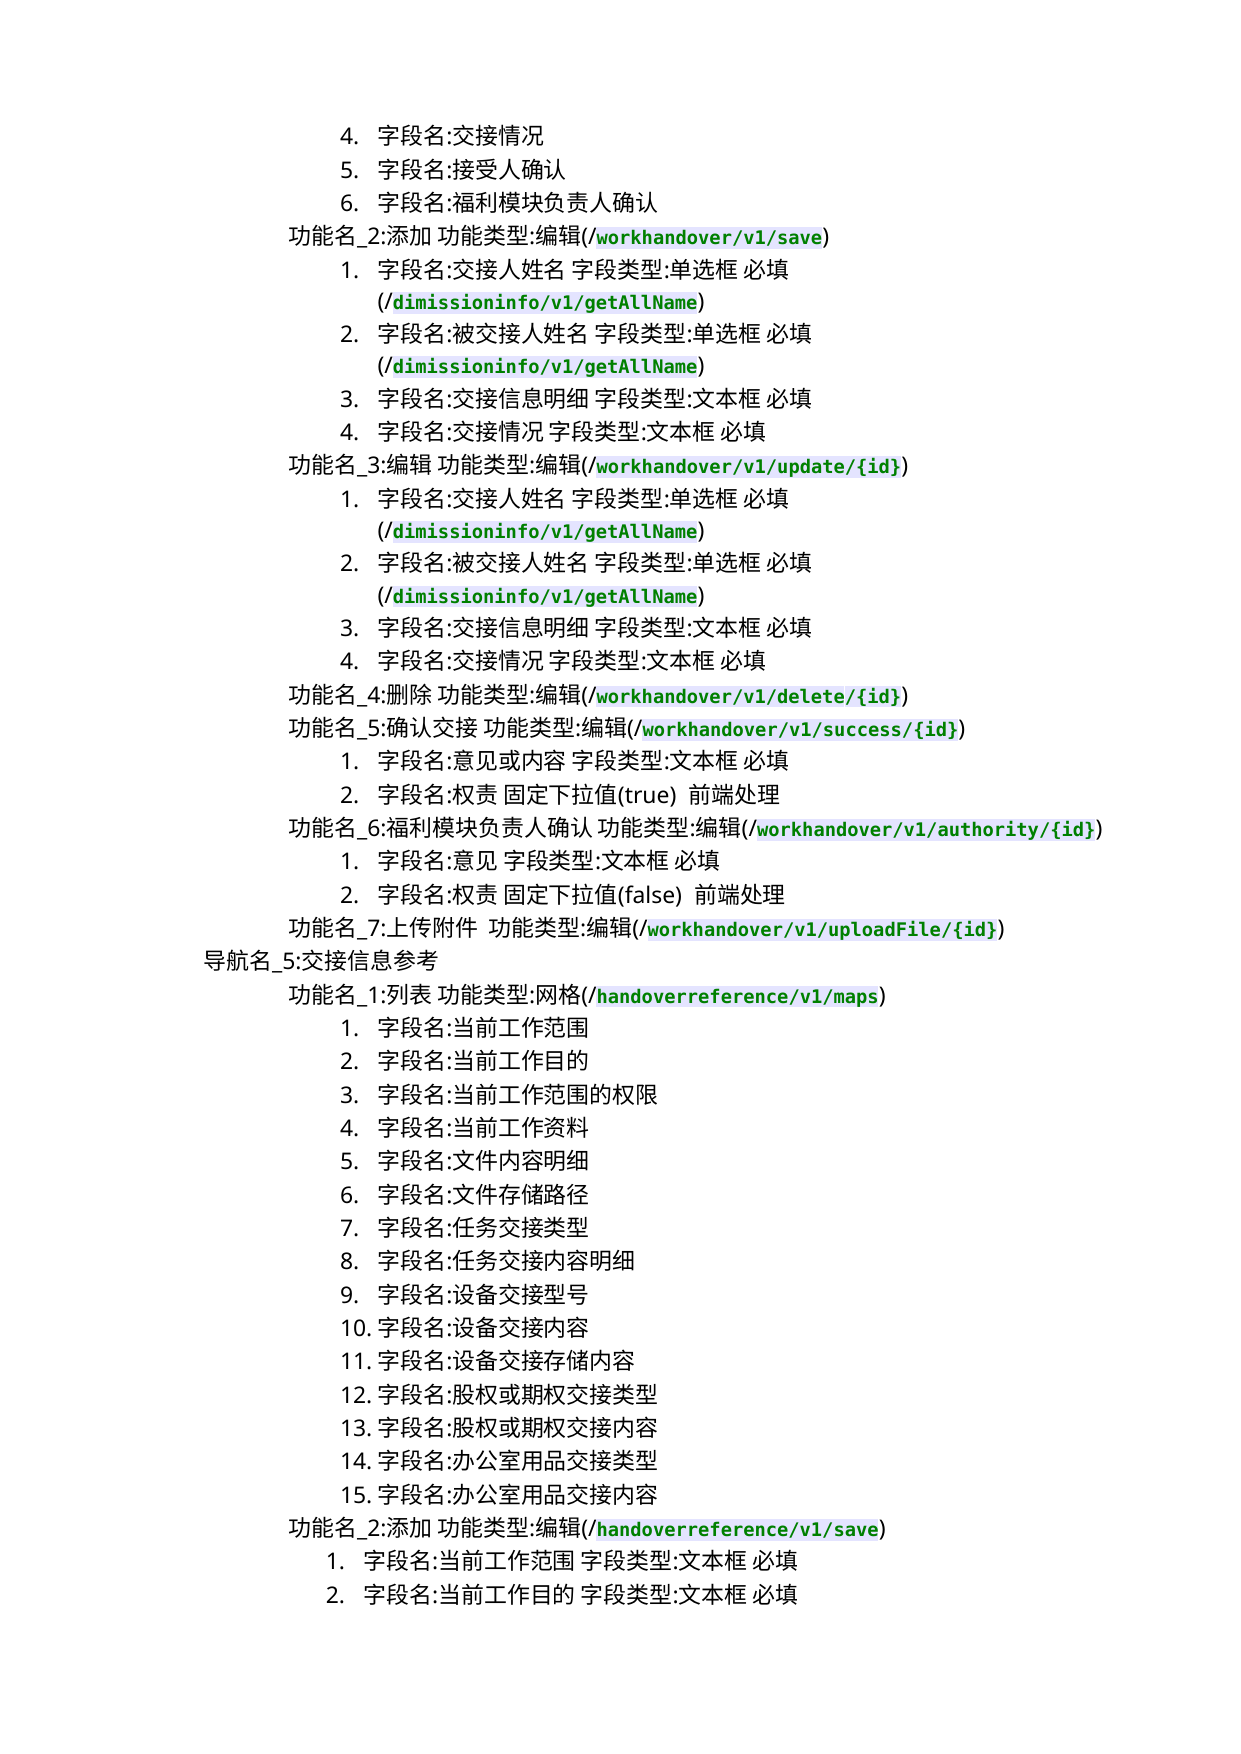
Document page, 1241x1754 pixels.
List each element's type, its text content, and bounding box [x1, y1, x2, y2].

list 字段名:文件内容明细 [340, 1143, 1122, 1176]
text 功能名_7:上传附件 功能类型:编辑(/workhandover/v1/uploadFile/{id}) [118, 910, 1122, 943]
list 字段名:办公室用品交接类型 [340, 1443, 1122, 1476]
list 字段名:权责 固定下拉值(true) 前端处理 [340, 776, 1122, 810]
list 字段名:权责 固定下拉值(false) 前端处理 [340, 876, 1122, 910]
list 字段名:交接人姓名 字段类型:单选框 必填 [340, 481, 1122, 514]
list 字段名:任务交接类型 [340, 1210, 1122, 1243]
text 导航名_5:交接信息参考 [118, 943, 1122, 976]
list 字段名:设备交接存储内容 [340, 1343, 1122, 1376]
list 字段名:当前工作目的 [340, 1043, 1122, 1076]
list 字段名:意见 字段类型:文本框 必填 [340, 843, 1122, 876]
list 字段名:当前工作范围 [340, 1010, 1122, 1043]
text 功能名_3:编辑 功能类型:编辑(/workhandover/v1/update/{id}) [118, 447, 1122, 481]
list 字段名:被交接人姓名 字段类型:单选框 必填 [340, 545, 1122, 578]
list (/dimissioninfo/v1/getAllName) [340, 285, 1122, 316]
list 字段名:股权或期权交接内容 [340, 1410, 1122, 1443]
list 字段名:福利模块负责人确认 [340, 185, 1122, 218]
list 字段名:交接情况 [340, 118, 1122, 151]
text 功能名_1:列表 功能类型:网格(/handoverreference/v1/maps) [118, 976, 1122, 1010]
text 功能名_5:确认交接 功能类型:编辑(/workhandover/v1/success/{id}) [118, 710, 1122, 743]
list 字段名:交接信息明细 字段类型:文本框 必填 [340, 610, 1122, 643]
list 字段名:意见或内容 字段类型:文本框 必填 [340, 743, 1122, 776]
text 功能名_4:删除 功能类型:编辑(/workhandover/v1/delete/{id}) [118, 676, 1122, 710]
list 字段名:交接人姓名 字段类型:单选框 必填 [340, 251, 1122, 285]
list (/dimissioninfo/v1/getAllName) [340, 578, 1122, 610]
list 字段名:设备交接型号 [340, 1276, 1122, 1310]
list 字段名:任务交接内容明细 [340, 1243, 1122, 1276]
list 字段名:交接情况 字段类型:文本框 必填 [340, 643, 1122, 676]
text 功能名_6:福利模块负责人确认 功能类型:编辑(/workhandover/v1/authority/{id}) [118, 810, 1122, 843]
list (/dimissioninfo/v1/getAllName) [340, 349, 1122, 381]
list 字段名:股权或期权交接类型 [340, 1376, 1122, 1410]
list 字段名:设备交接内容 [340, 1310, 1122, 1343]
list 字段名:被交接人姓名 字段类型:单选框 必填 [340, 316, 1122, 349]
list 字段名:当前工作范围 字段类型:文本框 必填 [326, 1543, 1122, 1576]
list (/dimissioninfo/v1/getAllName) [340, 514, 1122, 545]
text 功能名_2:添加 功能类型:编辑(/workhandover/v1/save) [118, 218, 1122, 251]
text 功能名_2:添加 功能类型:编辑(/handoverreference/v1/save) [118, 1510, 1122, 1543]
list 字段名:交接情况 字段类型:文本框 必填 [340, 414, 1122, 447]
list 字段名:当前工作资料 [340, 1110, 1122, 1143]
list 字段名:交接信息明细 字段类型:文本框 必填 [340, 381, 1122, 414]
list 字段名:办公室用品交接内容 [340, 1476, 1122, 1510]
list 字段名:当前工作范围的权限 [340, 1076, 1122, 1110]
list 字段名:文件存储路径 [340, 1176, 1122, 1210]
list 字段名:当前工作目的 字段类型:文本框 必填 [326, 1576, 1122, 1610]
list 字段名:接受人确认 [340, 151, 1122, 185]
